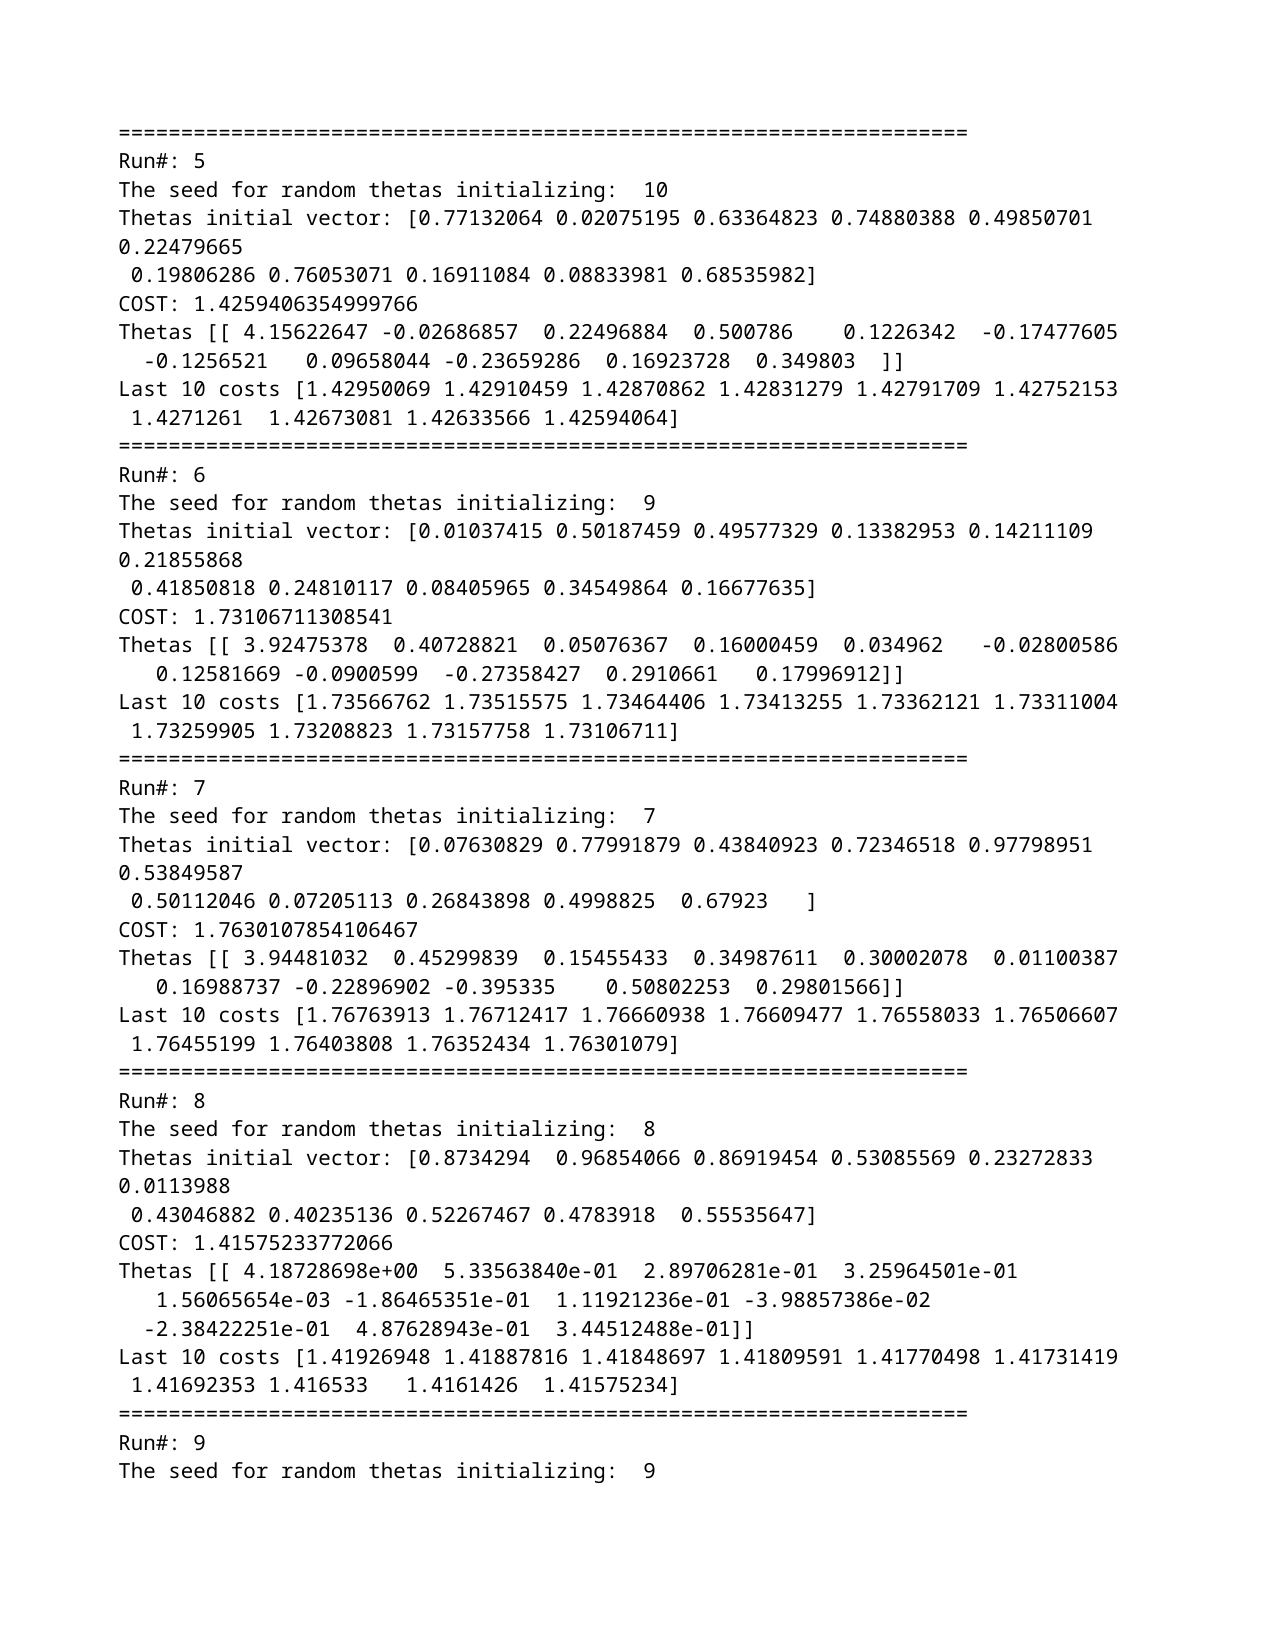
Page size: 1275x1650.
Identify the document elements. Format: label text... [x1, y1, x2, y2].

text Thetas [[ 3.92475378 0.40728821 0.05076367 0.16000459 0.034962 -0.02800586 [118, 630, 1157, 659]
text -0.1256521 0.09658044 -0.23659286 0.16923728 0.349803 ]] [118, 346, 1157, 374]
text Last 10 costs [1.73566762 1.73515575 1.73464406 1.73413255 1.73362121 1.73311004 [118, 687, 1157, 716]
text 1.4271261 1.42673081 1.42633566 1.42594064] [118, 403, 1157, 431]
text Thetas [[ 4.18728698e+00 5.33563840e-01 2.89706281e-01 3.25964501e-01 [118, 1257, 1157, 1285]
text Thetas initial vector: [0.8734294 0.96854066 0.86919454 0.53085569 0.23272833 0.0113988 [118, 1143, 1157, 1200]
text 0.41850818 0.24810117 0.08405965 0.34549864 0.16677635] [118, 573, 1157, 602]
text Run#: 7 [118, 773, 1157, 801]
text 0.43046882 0.40235136 0.52267467 0.4783918 0.55535647] [118, 1200, 1157, 1228]
text Thetas initial vector: [0.01037415 0.50187459 0.49577329 0.13382953 0.14211109 0.21855868 [118, 517, 1157, 573]
text Thetas [[ 4.15622647 -0.02686857 0.22496884 0.500786 0.1226342 -0.17477605 [118, 317, 1157, 346]
text 0.12581669 -0.0900599 -0.27358427 0.2910661 0.17996912]] [118, 659, 1157, 687]
text COST: 1.7630107854106467 [118, 915, 1157, 943]
text The seed for random thetas initializing: 9 [118, 488, 1157, 517]
text -2.38422251e-01 4.87628943e-01 3.44512488e-01]] [118, 1314, 1157, 1342]
text Run#: 6 [118, 460, 1157, 488]
text Run#: 8 [118, 1086, 1157, 1114]
text Last 10 costs [1.42950069 1.42910459 1.42870862 1.42831279 1.42791709 1.42752153 [118, 374, 1157, 403]
text COST: 1.41575233772066 [118, 1228, 1157, 1257]
text 1.73259905 1.73208823 1.73157758 1.73106711] [118, 716, 1157, 744]
text Last 10 costs [1.76763913 1.76712417 1.76660938 1.76609477 1.76558033 1.76506607 [118, 1001, 1157, 1029]
text 1.76455199 1.76403808 1.76352434 1.76301079] [118, 1029, 1157, 1057]
text The seed for random thetas initializing: 10 [118, 175, 1157, 203]
text The seed for random thetas initializing: 9 [118, 1456, 1157, 1484]
text 0.16988737 -0.22896902 -0.395335 0.50802253 0.29801566]] [118, 972, 1157, 1001]
text Last 10 costs [1.41926948 1.41887816 1.41848697 1.41809591 1.41770498 1.41731419 [118, 1342, 1157, 1371]
text ==================================================================== [118, 431, 1157, 460]
text The seed for random thetas initializing: 7 [118, 801, 1157, 830]
text COST: 1.4259406354999766 [118, 289, 1157, 317]
text ==================================================================== [118, 744, 1157, 773]
text Thetas [[ 3.94481032 0.45299839 0.15455433 0.34987611 0.30002078 0.01100387 [118, 943, 1157, 972]
text The seed for random thetas initializing: 8 [118, 1114, 1157, 1143]
text COST: 1.73106711308541 [118, 602, 1157, 630]
text Thetas initial vector: [0.77132064 0.02075195 0.63364823 0.74880388 0.49850701 0.22479665 [118, 203, 1157, 260]
text 0.50112046 0.07205113 0.26843898 0.4998825 0.67923 ] [118, 887, 1157, 915]
text Run#: 5 [118, 147, 1157, 175]
text ==================================================================== [118, 1399, 1157, 1428]
text 1.41692353 1.416533 1.4161426 1.41575234] [118, 1371, 1157, 1399]
text Run#: 9 [118, 1428, 1157, 1456]
text 1.56065654e-03 -1.86465351e-01 1.11921236e-01 -3.98857386e-02 [118, 1285, 1157, 1314]
text Thetas initial vector: [0.07630829 0.77991879 0.43840923 0.72346518 0.97798951 0.53849587 [118, 830, 1157, 887]
text ==================================================================== [118, 118, 1157, 147]
text 0.19806286 0.76053071 0.16911084 0.08833981 0.68535982] [118, 260, 1157, 289]
text ==================================================================== [118, 1057, 1157, 1086]
